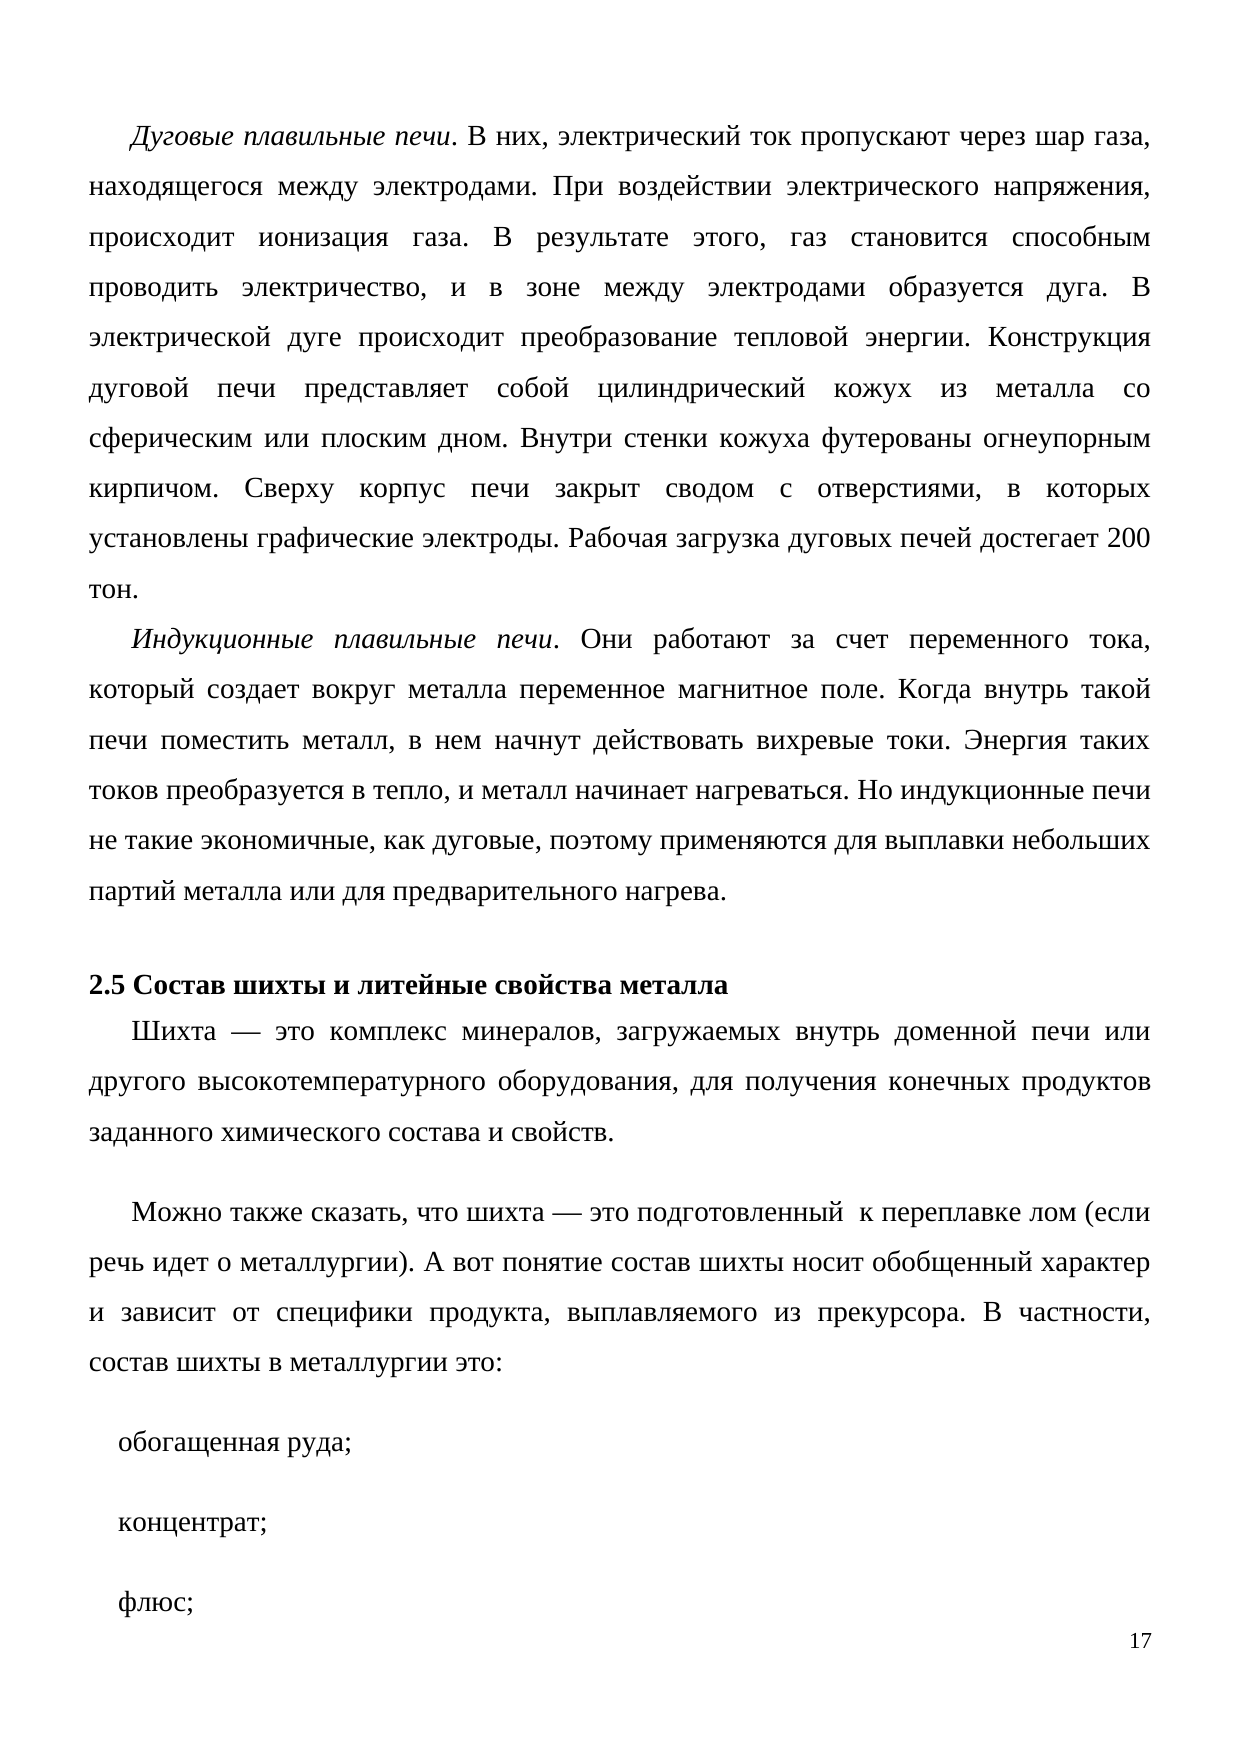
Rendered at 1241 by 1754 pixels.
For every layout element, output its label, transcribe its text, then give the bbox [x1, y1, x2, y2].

text обогащенная руда; [89, 1424, 1152, 1458]
text Шихта — это комплекс минералов, загружаемых внутрь доменной печи или другого высокотемпературного оборудования, для получения конечных продуктов заданного химического состава и свойств. [89, 1013, 1152, 1147]
subtitle 2.5 Состав шихты и литейные свойства металла [89, 967, 1152, 1001]
text Можно также сказать, что шихта — это подготовленный к переплавке лом (если речь идет о металлургии). А вот понятие состав шихты носит обобщенный характер и зависит от специфики продукта, выплавляемого из прекурсора. В частности, состав шихты в металлургии это: [89, 1194, 1152, 1378]
text флюс; [89, 1584, 1152, 1617]
text концентрат; [89, 1504, 1152, 1538]
text Дуговые плавильные печи. В них, электрический ток пропускают через шар газа, находящегося между электродами. При воздействии электрического напряжения, происходит ионизация газа. В результате этого, газ становится способным проводить электричество, и в зоне между электродами образуется дуга. В электрической дуге происходит преобразование тепловой энергии. Конструкция дуговой печи представляет собой цилиндрический кожух из металла со сферическим или плоским дном. Внутри стенки кожуха футерованы огнеупорным кирпичом. Сверху корпус печи закрыт сводом с отверстиями, в которых установлены графические электроды. Рабочая загрузка дуговых печей достегает 200 тон. Индукционные плавильные печи. Они работают за счет переменного тока, который создает вокруг металла переменное магнитное поле. Когда внутрь такой печи поместить металл, в нем начнут действовать вихревые токи. Энергия таких токов преобразуется в тепло, и металл начинает нагреваться. Но индукционные печи не такие экономичные, как дуговые, поэтому применяются для выплавки небольших партий металла или для предварительного нагрева. [89, 118, 1152, 906]
